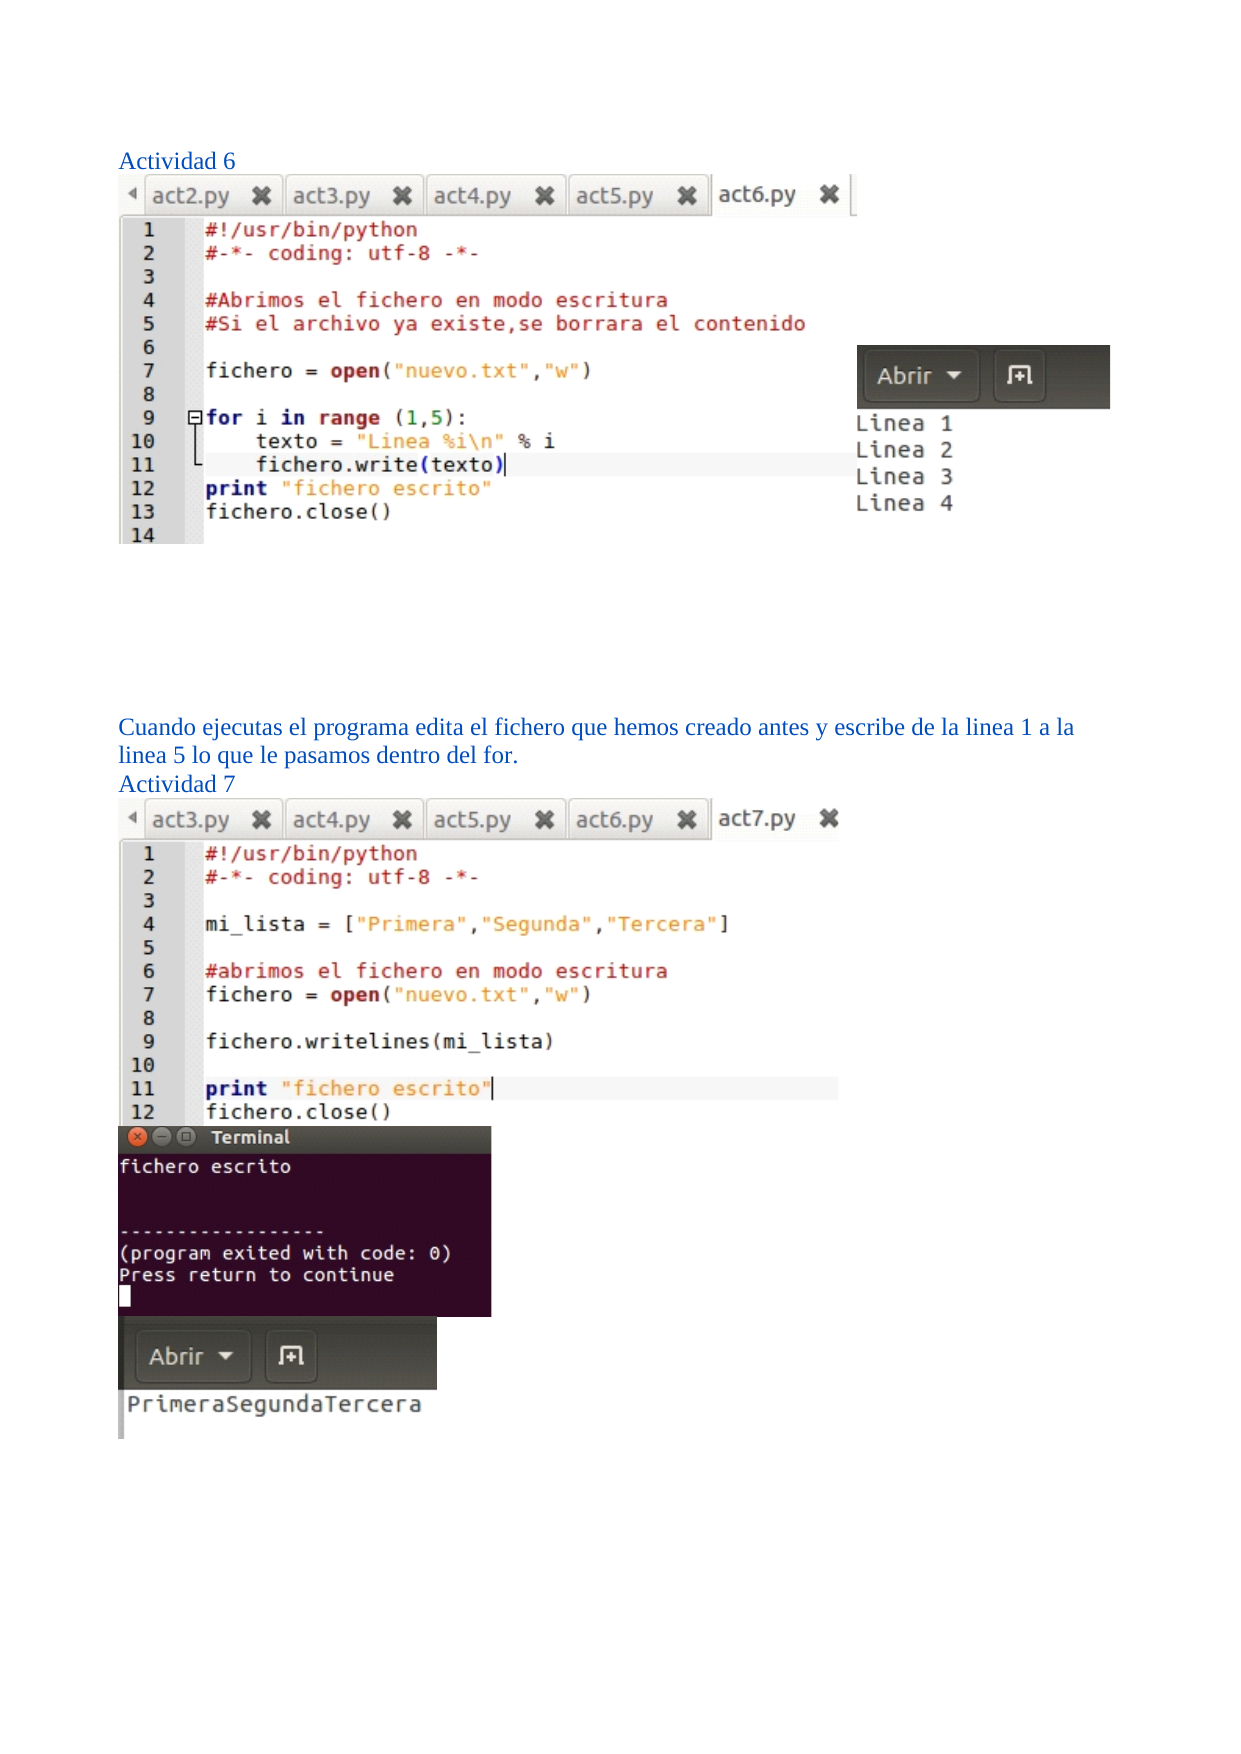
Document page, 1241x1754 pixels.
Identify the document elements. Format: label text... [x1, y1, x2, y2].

text Cuando ejecutas el programa edita el fichero que hemos creado antes y escribe de la linea 1 a la linea 5 lo que le pasamos dentro del for. [118, 712, 1122, 769]
text Actividad 6 [118, 146, 1122, 175]
text Actividad 7 [118, 769, 1122, 798]
